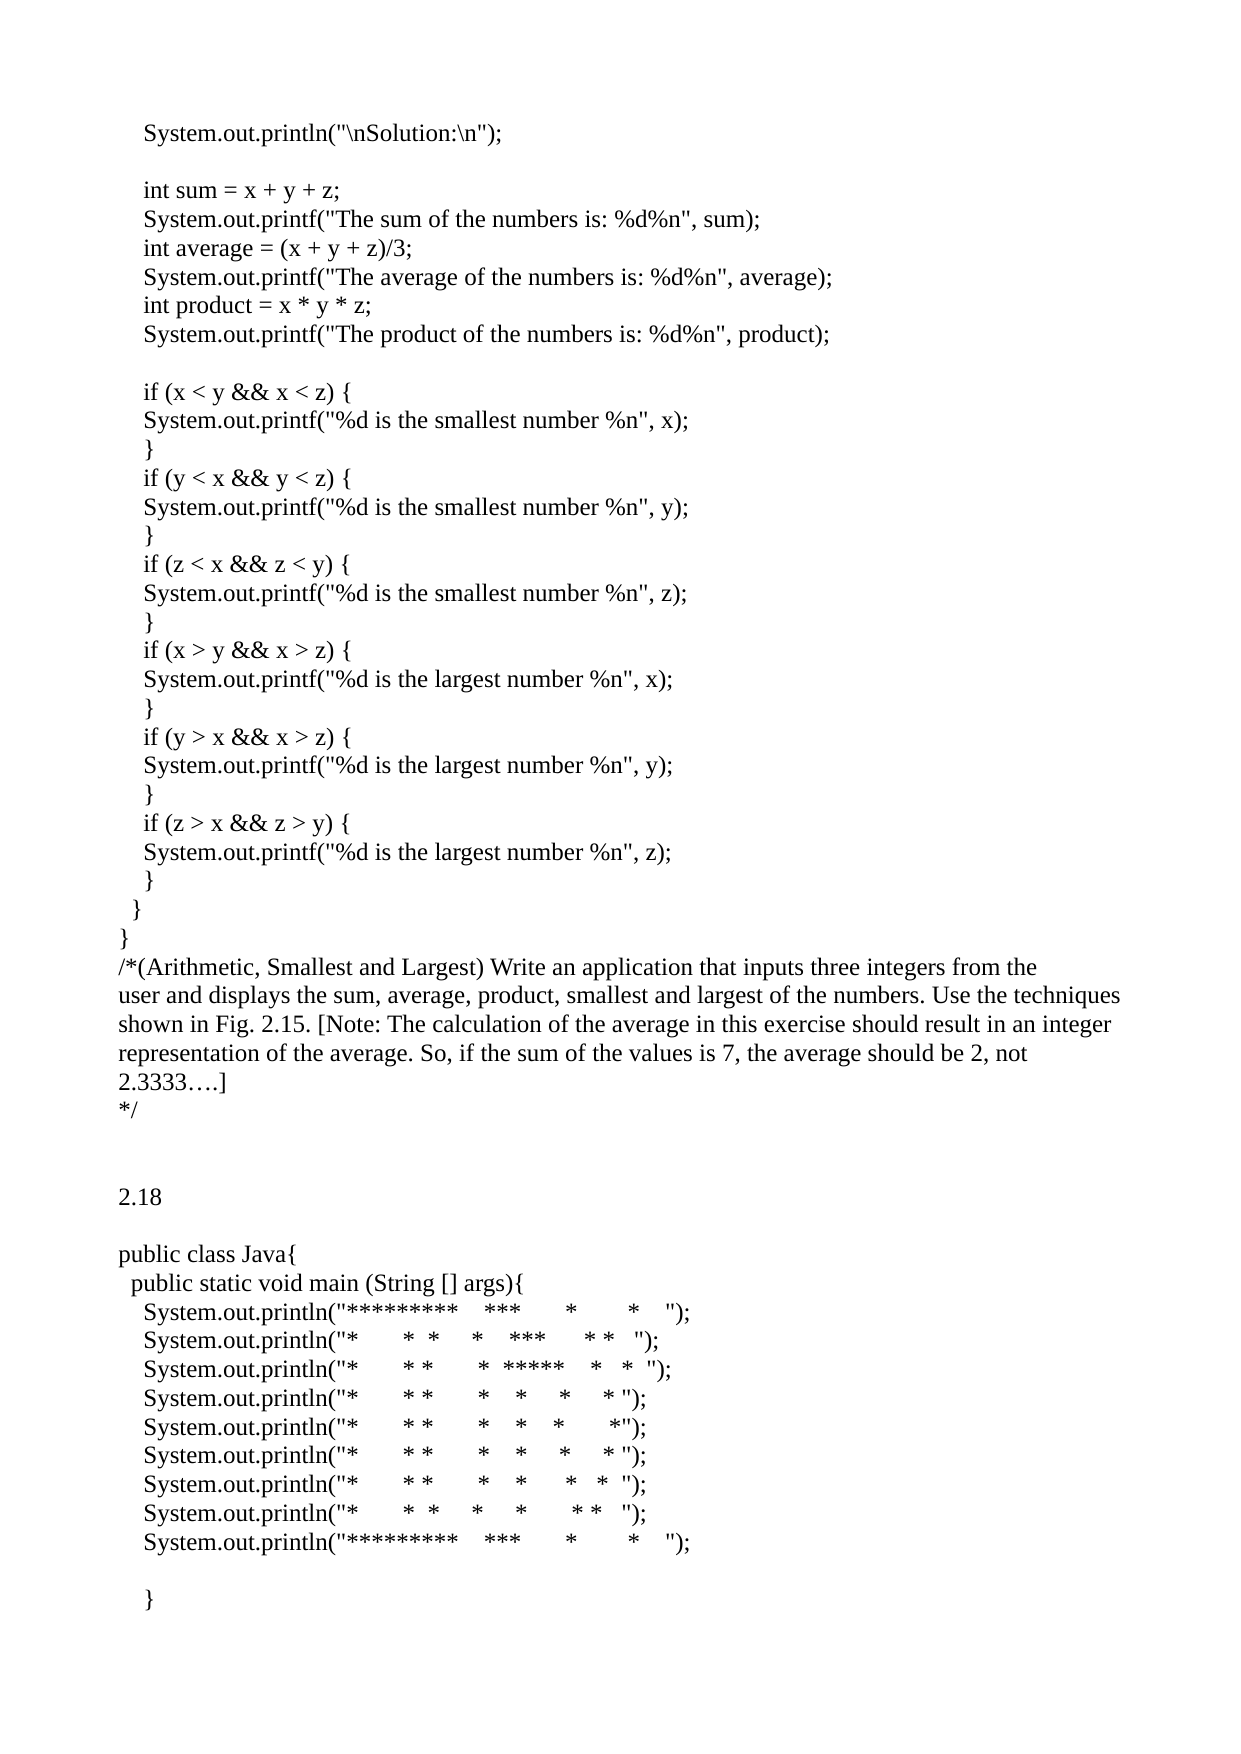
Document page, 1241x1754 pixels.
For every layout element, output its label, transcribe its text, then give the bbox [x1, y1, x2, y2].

text System.out.println("* * * * * * *"); [118, 1412, 1122, 1441]
text System.out.println("\nSolution:\n"); [118, 118, 1122, 147]
text } [118, 434, 1122, 463]
text System.out.printf("%d is the largest number %n", x); [118, 664, 1122, 693]
text System.out.printf("%d is the smallest number %n", z); [118, 578, 1122, 607]
text } [118, 923, 1122, 952]
text /*(Arithmetic, Smallest and Largest) Write an application that inputs three integers from the [118, 952, 1122, 981]
text 2.18 [118, 1182, 1122, 1211]
text if (x < y && x < z) { [118, 377, 1122, 406]
text int average = (x + y + z)/3; [118, 233, 1122, 262]
text System.out.println("* * * * *** * * "); [118, 1326, 1122, 1354]
text System.out.printf("The sum of the numbers is: %d%n", sum); [118, 204, 1122, 233]
text System.out.println("* * * * ***** * * "); [118, 1354, 1122, 1383]
text int sum = x + y + z; [118, 176, 1122, 204]
text System.out.println("********* *** * * "); [118, 1297, 1122, 1326]
text if (z > x && z > y) { [118, 808, 1122, 837]
text if (z < x && z < y) { [118, 549, 1122, 578]
text } [118, 693, 1122, 722]
text System.out.printf("%d is the smallest number %n", x); [118, 406, 1122, 434]
text System.out.println("********* *** * * "); [118, 1527, 1122, 1556]
text System.out.println("* * * * * * * "); [118, 1498, 1122, 1527]
text public class Java{ [118, 1239, 1122, 1268]
text System.out.printf("%d is the largest number %n", z); [118, 837, 1122, 866]
text System.out.println("* * * * * * * "); [118, 1441, 1122, 1469]
text if (x > y && x > z) { [118, 636, 1122, 664]
text user and displays the sum, average, product, smallest and largest of the numbers. Use the techniques [118, 981, 1122, 1009]
text } [118, 1584, 1122, 1613]
text } [118, 779, 1122, 808]
text } [118, 866, 1122, 894]
text System.out.printf("%d is the smallest number %n", y); [118, 492, 1122, 521]
text if (y < x && y < z) { [118, 463, 1122, 492]
text int product = x * y * z; [118, 291, 1122, 319]
text System.out.printf("The average of the numbers is: %d%n", average); [118, 262, 1122, 291]
text System.out.printf("The product of the numbers is: %d%n", product); [118, 319, 1122, 348]
text System.out.println("* * * * * * * "); [118, 1383, 1122, 1412]
text System.out.printf("%d is the largest number %n", y); [118, 751, 1122, 779]
text System.out.println("* * * * * * * "); [118, 1469, 1122, 1498]
text public static void main (String [] args){ [118, 1268, 1122, 1297]
text */ [118, 1096, 1122, 1124]
text representation of the average. So, if the sum of the values is 7, the average should be 2, not [118, 1038, 1122, 1067]
text 2.3333….] [118, 1067, 1122, 1096]
text } [118, 607, 1122, 636]
text } [118, 894, 1122, 923]
text shown in Fig. 2.15. [Note: The calculation of the average in this exercise should result in an integer [118, 1009, 1122, 1038]
text } [118, 521, 1122, 549]
text if (y > x && x > z) { [118, 722, 1122, 751]
